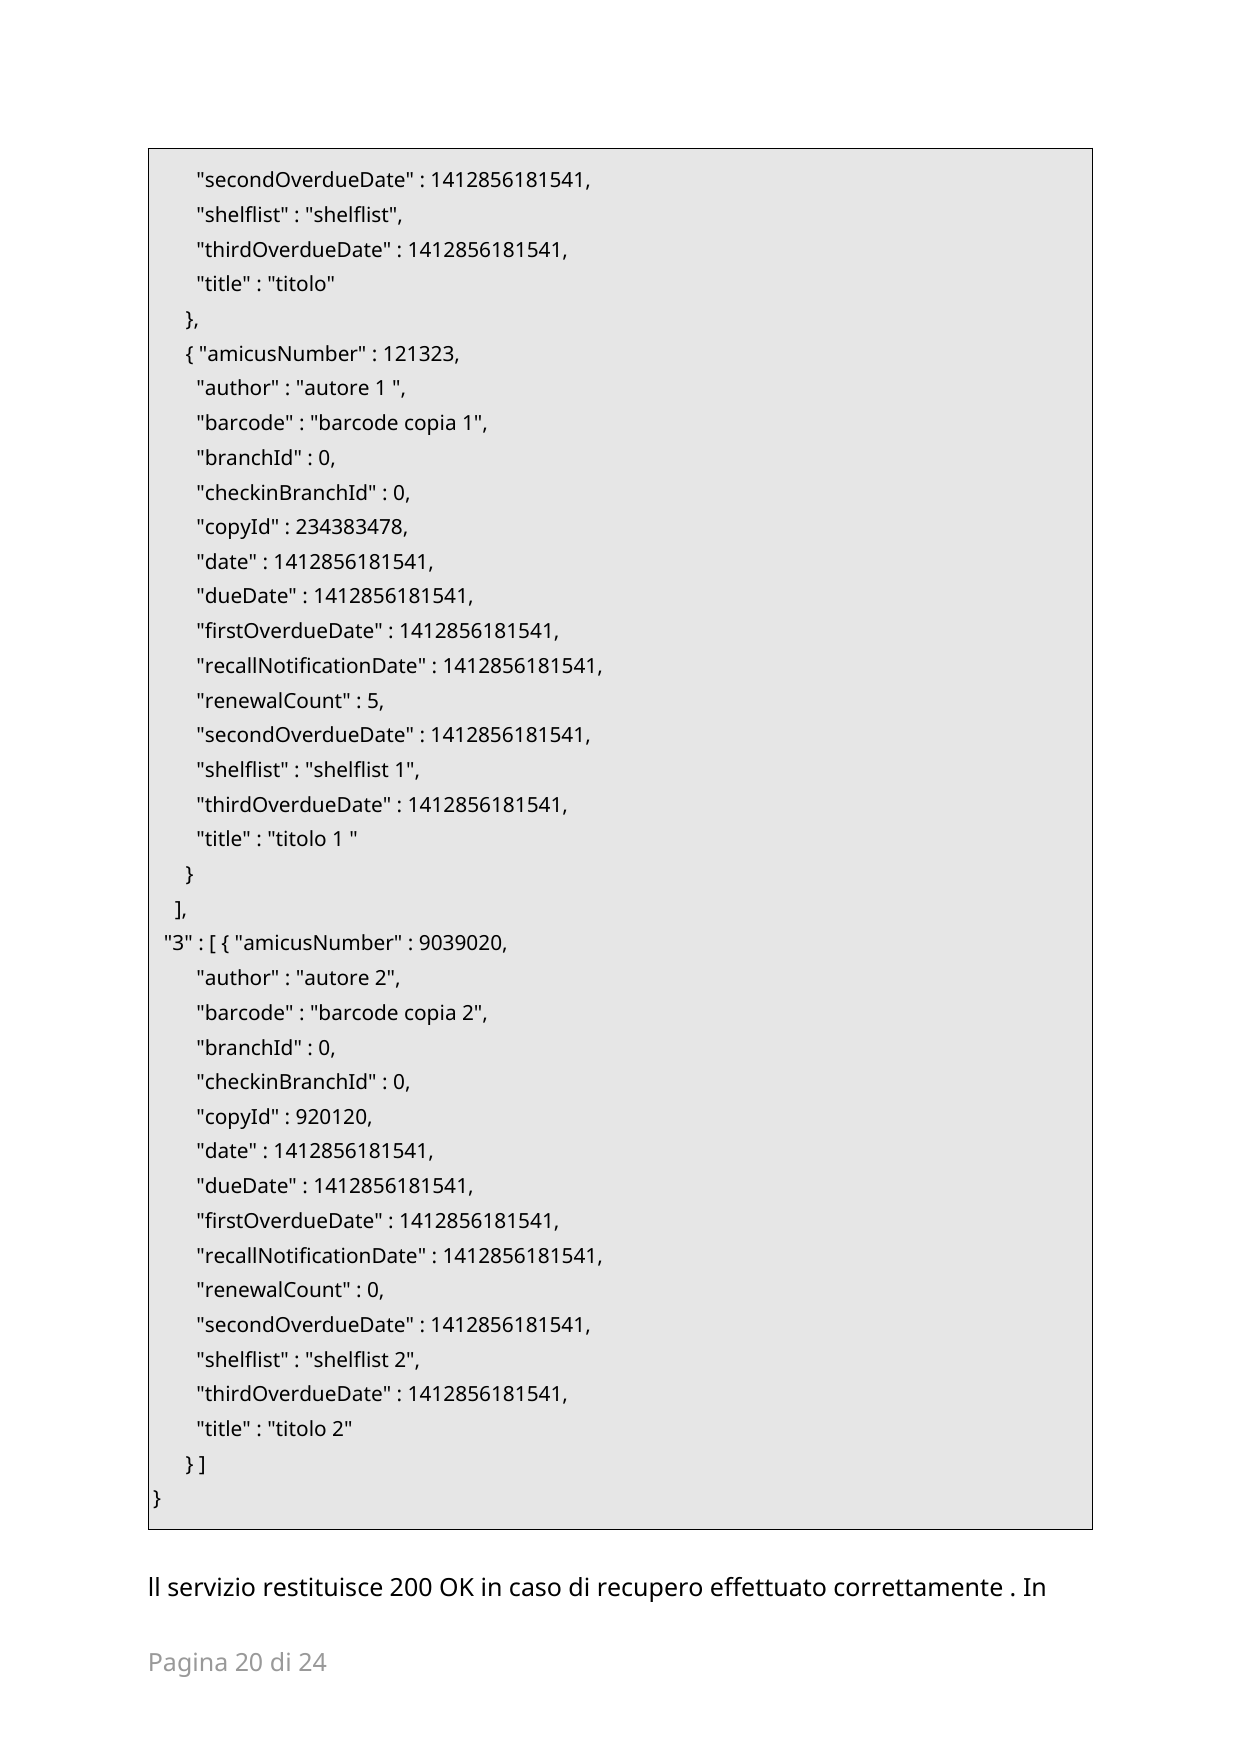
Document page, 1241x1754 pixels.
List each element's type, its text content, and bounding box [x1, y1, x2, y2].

text "dueDate" : 1412856181541, [149, 1154, 1092, 1188]
text "date" : 1412856181541, [149, 1119, 1092, 1154]
text "secondOverdueDate" : 1412856181541, [149, 1292, 1092, 1327]
text "branchId" : 0, [149, 1015, 1092, 1049]
text } [149, 841, 1092, 876]
text "barcode" : "barcode copia 2", [149, 980, 1092, 1015]
text ], [149, 876, 1092, 911]
text "3" : [ { "amicusNumber" : 9039020, [149, 911, 1092, 946]
text "secondOverdueDate" : 1412856181541, [149, 149, 1092, 182]
text "recallNotificationDate" : 1412856181541, [149, 633, 1092, 668]
text "author" : "autore 2", [149, 946, 1092, 980]
text "copyId" : 234383478, [149, 494, 1092, 529]
text "renewalCount" : 5, [149, 668, 1092, 703]
text "author" : "autore 1 ", [149, 356, 1092, 391]
text "title" : "titolo 2" [149, 1396, 1092, 1431]
text "shelflist" : "shelflist", [149, 182, 1092, 217]
text "thirdOverdueDate" : 1412856181541, [149, 772, 1092, 807]
text { "amicusNumber" : 121323, [149, 321, 1092, 356]
text "thirdOverdueDate" : 1412856181541, [149, 217, 1092, 252]
text } ] [149, 1431, 1092, 1466]
text "title" : "titolo 1 " [149, 807, 1092, 841]
text "renewalCount" : 0, [149, 1258, 1092, 1292]
text "title" : "titolo" [149, 252, 1092, 286]
text "secondOverdueDate" : 1412856181541, [149, 703, 1092, 737]
text "firstOverdueDate" : 1412856181541, [149, 1188, 1092, 1223]
text } [149, 1466, 1092, 1529]
text "thirdOverdueDate" : 1412856181541, [149, 1362, 1092, 1396]
text "date" : 1412856181541, [149, 529, 1092, 564]
text "barcode" : "barcode copia 1", [149, 391, 1092, 425]
text }, [149, 286, 1092, 321]
text "checkinBranchId" : 0, [149, 1049, 1092, 1084]
text "dueDate" : 1412856181541, [149, 564, 1092, 599]
text "shelflist" : "shelflist 2", [149, 1327, 1092, 1362]
text "checkinBranchId" : 0, [149, 460, 1092, 494]
text "shelflist" : "shelflist 1", [149, 737, 1092, 772]
text "firstOverdueDate" : 1412856181541, [149, 599, 1092, 633]
text ll servizio restituisce 200 OK in caso di recupero effettuato correttamente . In [148, 1570, 1093, 1604]
text "recallNotificationDate" : 1412856181541, [149, 1223, 1092, 1258]
text "copyId" : 920120, [149, 1084, 1092, 1119]
text "branchId" : 0, [149, 425, 1092, 460]
